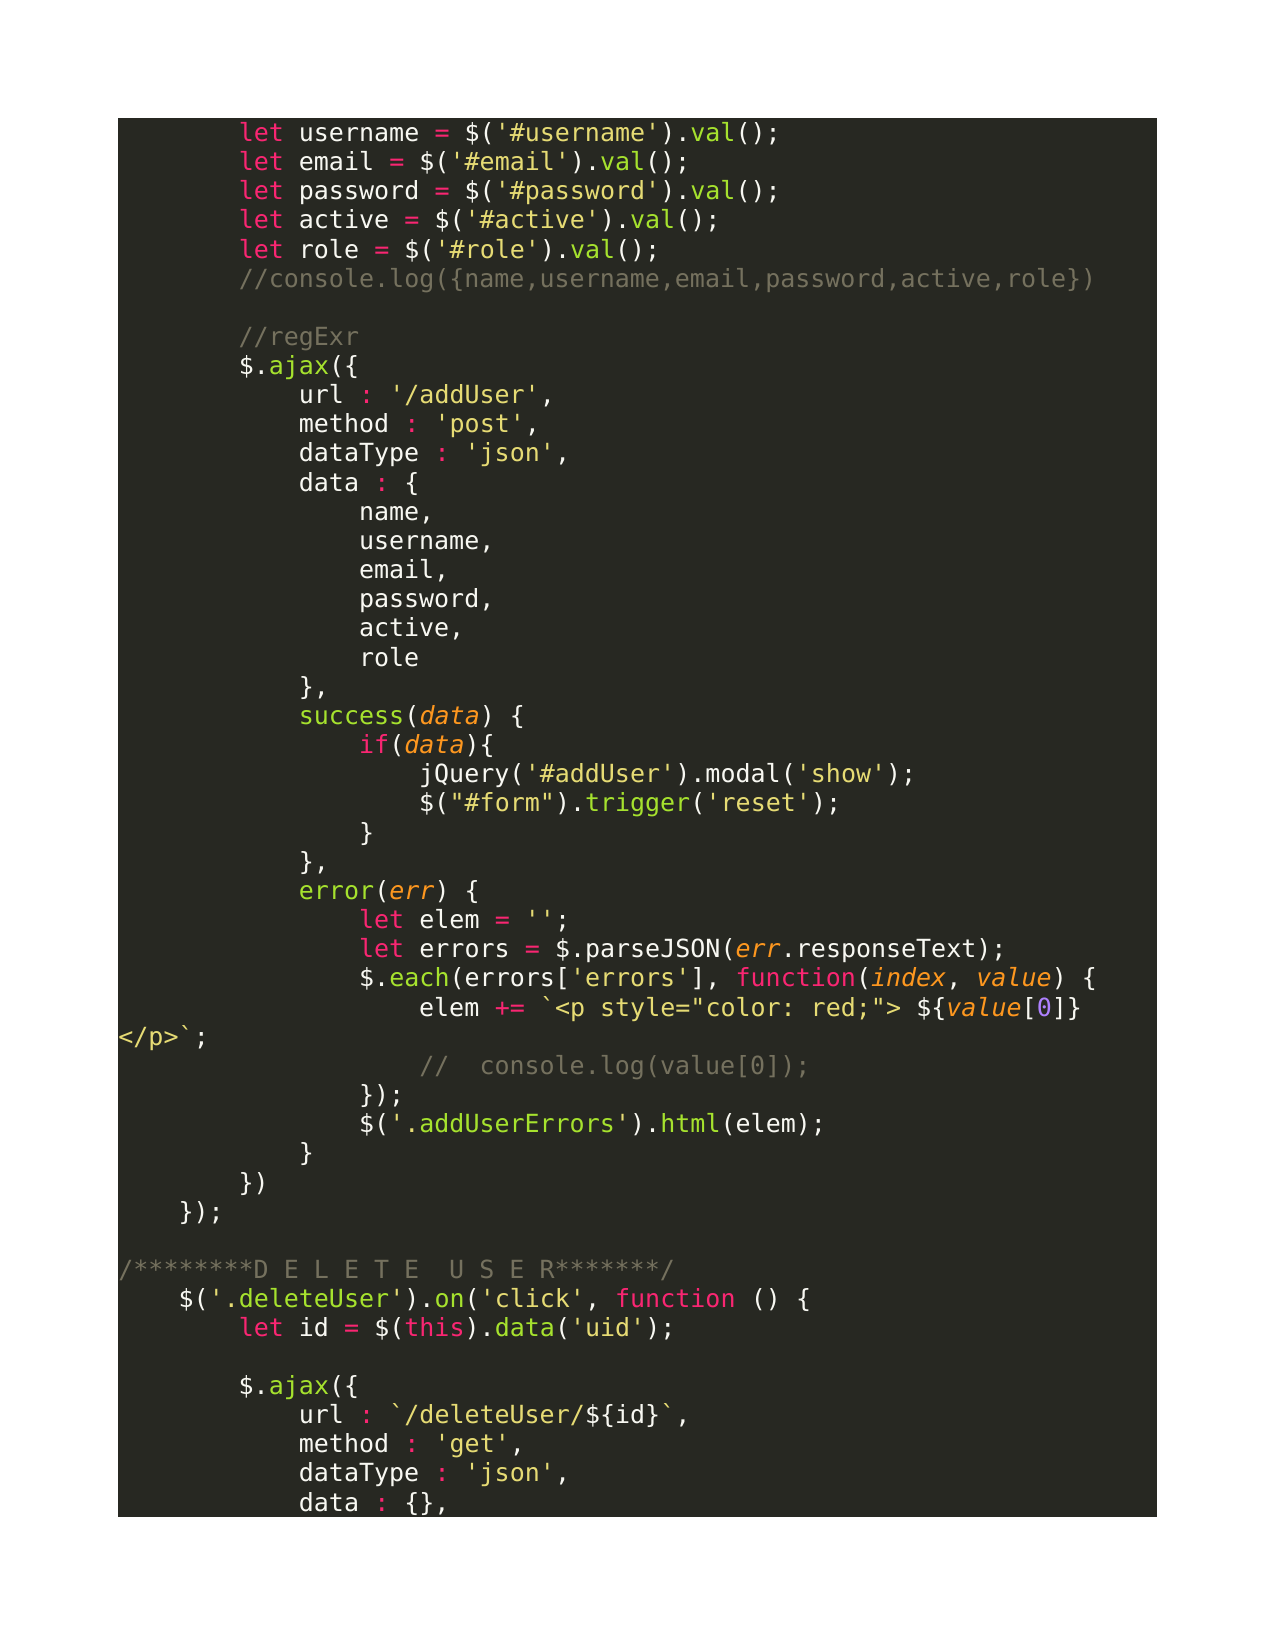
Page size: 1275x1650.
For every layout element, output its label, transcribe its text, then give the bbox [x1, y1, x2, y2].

text let username = $('#username').val(); let email = $('#email').val(); let password = $('#password').val(); let active = $('#active').val(); let role = $('#role').val(); //console.log({name,username,email,password,active,role}) //regExr $.ajax({ url : '/addUser', method : 'post', dataType : 'json', data : { name, username, email, password, active, role }, success(data) { if(data){ jQuery('#addUser').modal('show'); $("#form").trigger('reset'); } }, error(err) { let elem = ''; let errors = $.parseJSON(err.responseText); $.each(errors['errors'], function(index, value) { elem += `<p style="color: red;"> ${value[0]} </p>`; // console.log(value[0]); }); $('.addUserErrors').html(elem); } }) }); /********D E L E T E U S E R*******/ $('.deleteUser').on('click', function () { let id = $(this).data('uid'); $.ajax({ url : `/deleteUser/${id}`, method : 'get', dataType : 'json', data : {}, [118, 118, 1157, 1517]
